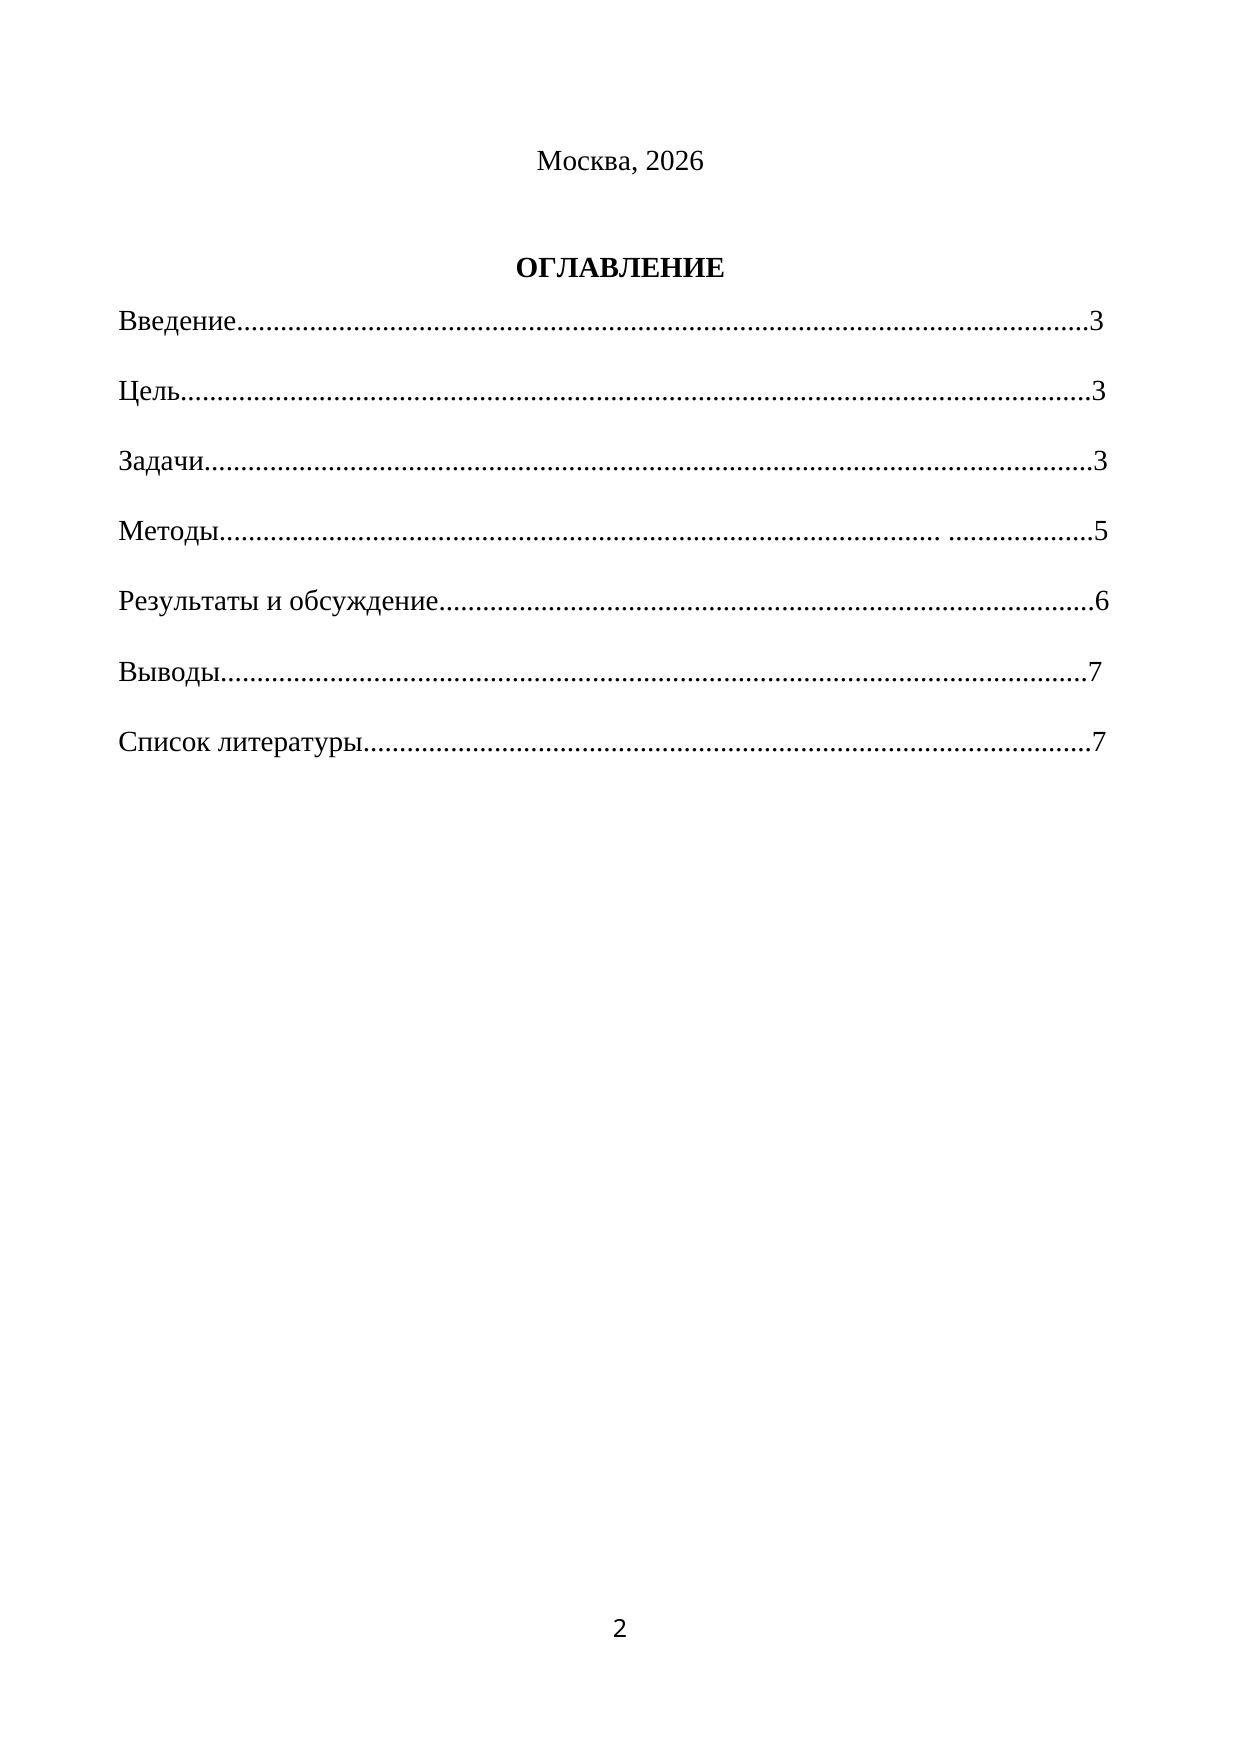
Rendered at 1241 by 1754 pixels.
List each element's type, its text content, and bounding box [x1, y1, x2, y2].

text Результаты и обсуждение..........................................................................................6 [118, 583, 1122, 617]
text Методы................................................................................................... ....................5 [118, 513, 1122, 547]
text Введение.....................................................................................................................3 [118, 303, 1122, 337]
text Москва, 2026 [118, 143, 1122, 177]
text Список литературы....................................................................................................7 [118, 724, 1122, 757]
text Выводы.......................................................................................................................7 [118, 654, 1122, 687]
text Задачи..........................................................................................................................3 [118, 443, 1122, 477]
text Цель.............................................................................................................................3 [118, 373, 1122, 407]
text ОГЛАВЛЕНИЕ [118, 250, 1122, 283]
